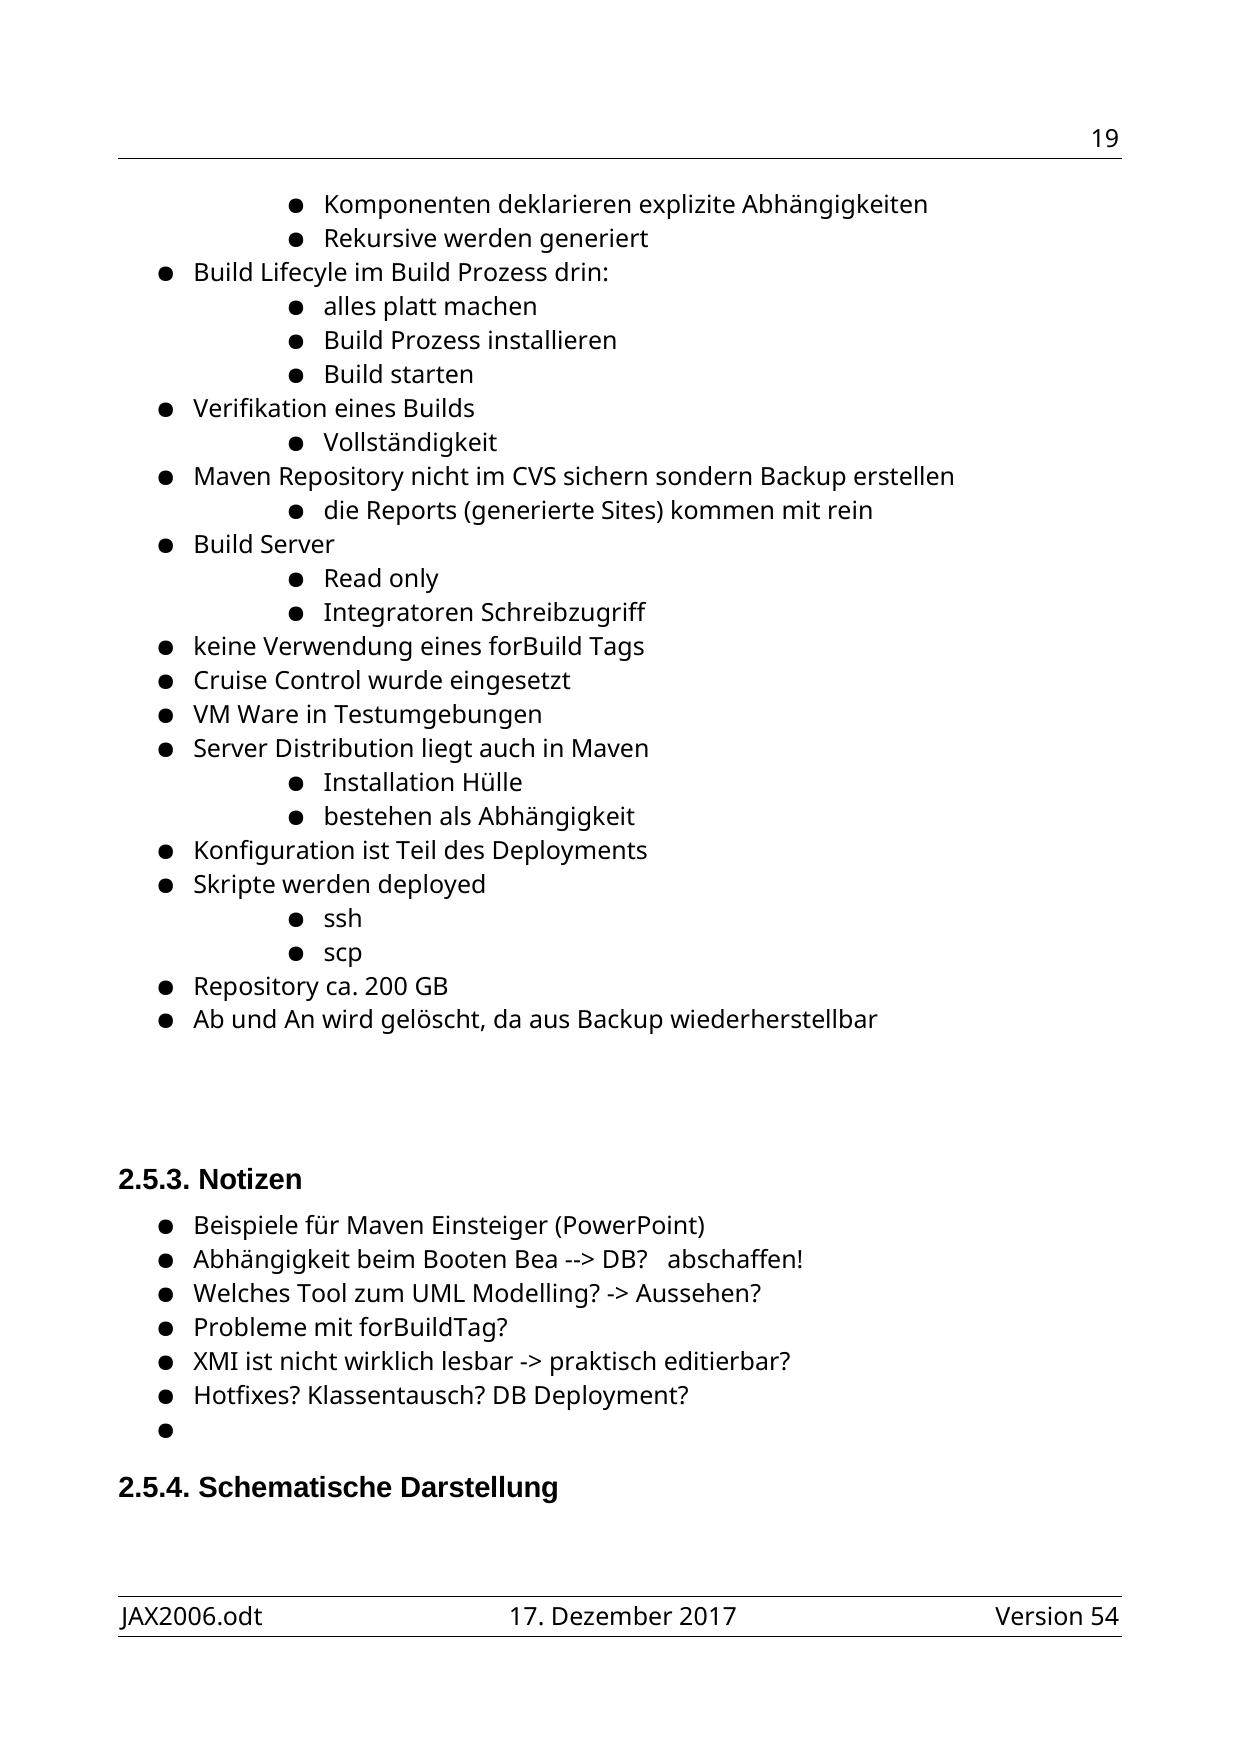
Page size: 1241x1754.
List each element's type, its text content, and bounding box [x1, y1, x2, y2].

list Hotfixes? Klassentausch? DB Deployment? [156, 1378, 1122, 1412]
list Server Distribution liegt auch in Maven [156, 731, 1122, 765]
list Welches Tool zum UML Modelling? -> Aussehen? [156, 1276, 1122, 1310]
list Build Prozess installieren [286, 323, 1122, 357]
list XMI ist nicht wirklich lesbar -> praktisch editierbar? [156, 1344, 1122, 1378]
list Abhängigkeit beim Booten Bea --> DB? abschaffen! [156, 1242, 1122, 1276]
list Vollständigkeit [286, 425, 1122, 459]
list Komponenten deklarieren explizite Abhängigkeiten [286, 187, 1122, 221]
subtitle Schematische Darstellung [118, 1471, 1122, 1503]
list Beispiele für Maven Einsteiger (PowerPoint) [156, 1208, 1122, 1242]
list Verifikation eines Builds [156, 391, 1122, 425]
list Ab und An wird gelöscht, da aus Backup wiederherstellbar [156, 1002, 1122, 1036]
list die Reports (generierte Sites) kommen mit rein [286, 493, 1122, 527]
list VM Ware in Testumgebungen [156, 697, 1122, 731]
list Konfiguration ist Teil des Deployments [156, 833, 1122, 867]
list Probleme mit forBuildTag? [156, 1310, 1122, 1344]
list Build Lifecyle im Build Prozess drin: [156, 255, 1122, 289]
list Maven Repository nicht im CVS sichern sondern Backup erstellen [156, 459, 1122, 493]
list Build Server [156, 527, 1122, 561]
list Skripte werden deployed [156, 867, 1122, 901]
list alles platt machen [286, 289, 1122, 323]
subtitle Notizen [118, 1163, 1122, 1196]
list Integratoren Schreibzugriff [286, 595, 1122, 629]
list Rekursive werden generiert [286, 221, 1122, 255]
list Read only [286, 561, 1122, 595]
list keine Verwendung eines forBuild Tags [156, 629, 1122, 663]
list bestehen als Abhängigkeit [286, 799, 1122, 833]
list Cruise Control wurde eingesetzt [156, 663, 1122, 697]
list Build starten [286, 357, 1122, 391]
list ssh [286, 901, 1122, 934]
list scp [286, 934, 1122, 968]
list Installation Hülle [286, 765, 1122, 799]
list Repository ca. 200 GB [156, 968, 1122, 1002]
